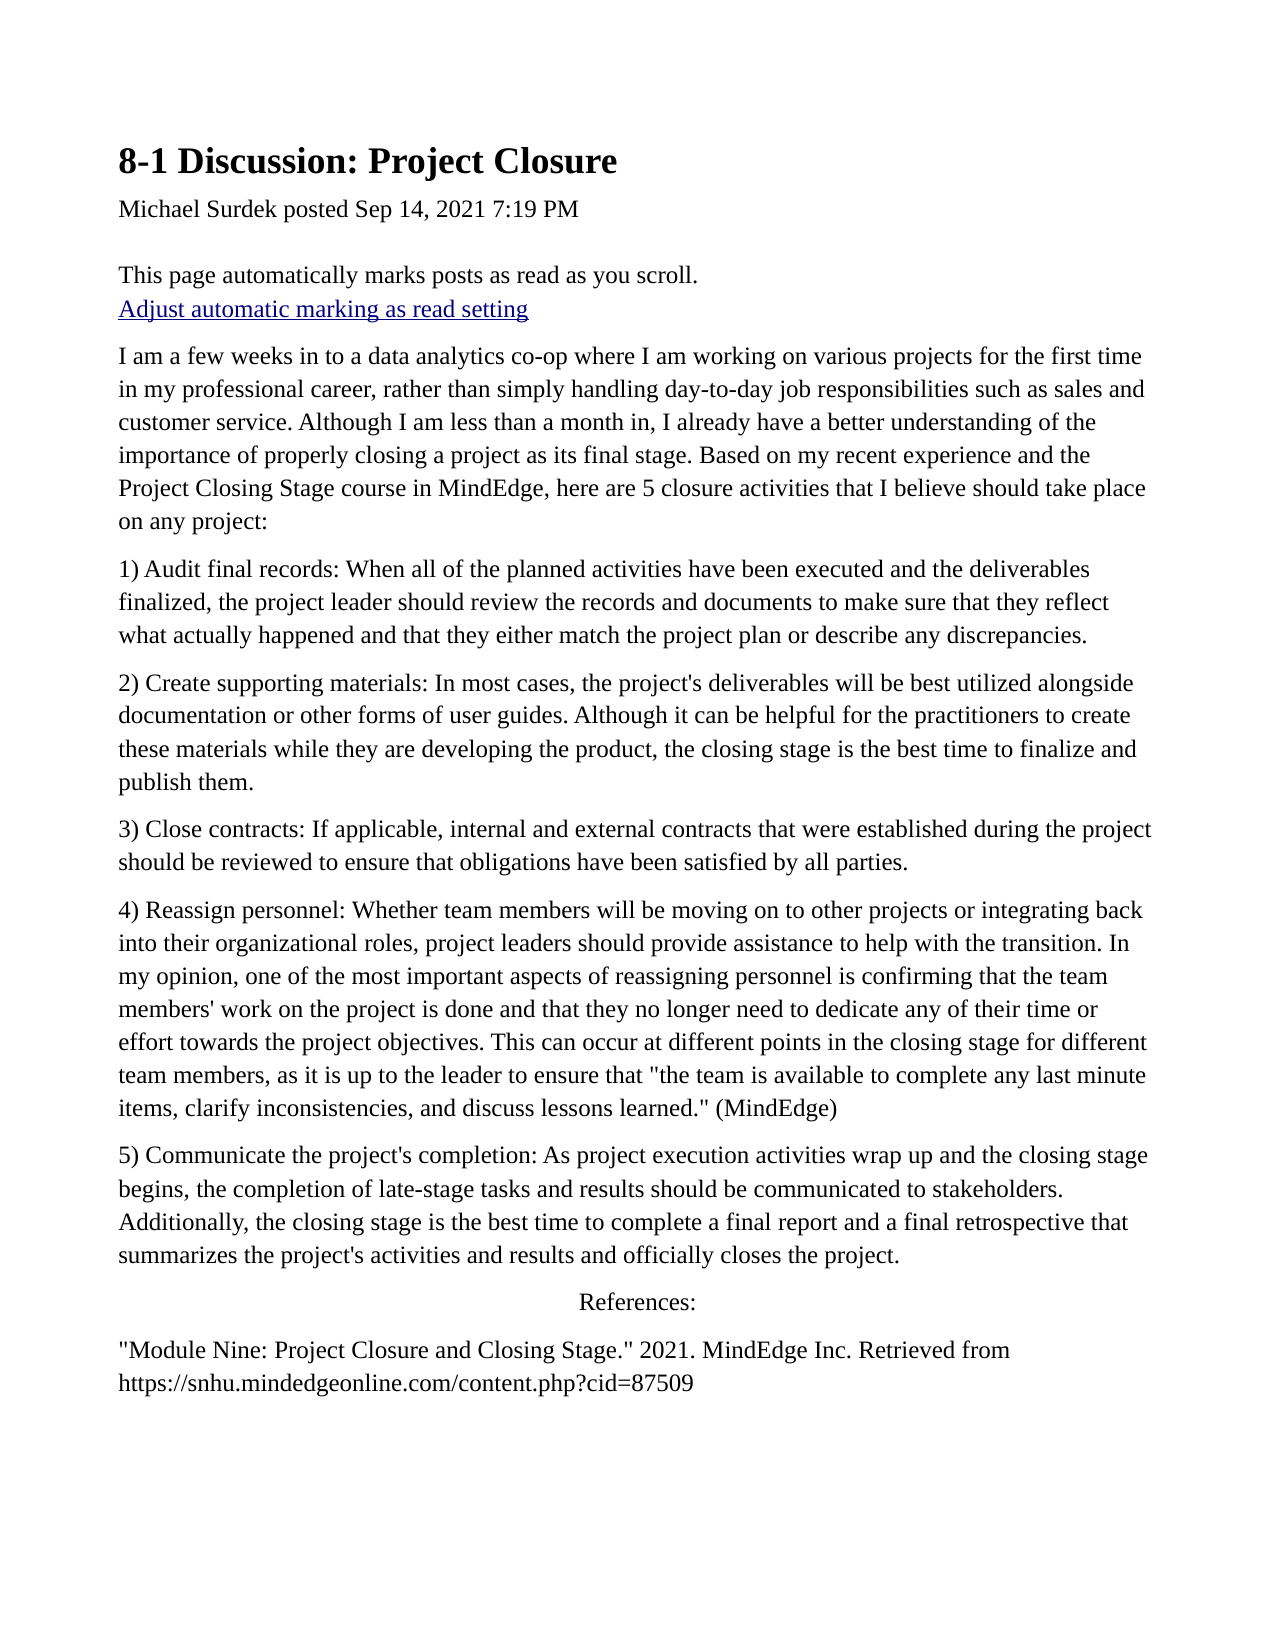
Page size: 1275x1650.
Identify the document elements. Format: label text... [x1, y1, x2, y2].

text References: [118, 1287, 1157, 1316]
text 3) Close contracts: If applicable, internal and external contracts that were established during the project should be reviewed to ensure that obligations have been satisfied by all parties. [118, 814, 1157, 876]
text 2) Create supporting materials: In most cases, the project's deliverables will be best utilized alongside documentation or other forms of user guides. Although it can be helpful for the practitioners to create these materials while they are developing the product, the closing stage is the best time to finalize and publish them. [118, 668, 1157, 795]
subtitle 8-1 Discussion: Project Closure [118, 139, 1157, 182]
text "Module Nine: Project Closure and Closing Stage." 2021. MindEdge Inc. Retrieved from https://snhu.mindedgeonline.com/content.php?cid=87509 [118, 1335, 1157, 1397]
text 1) Audit final records: When all of the planned activities have been executed and the deliverables finalized, the project leader should review the records and documents to make sure that they reflect what actually happened and that they either match the project plan or describe any discrepancies. [118, 554, 1157, 649]
text 4) Reassign personnel: Whether team members will be moving on to other projects or integrating back into their organizational roles, project leaders should provide assistance to help with the transition. In my opinion, one of the most important aspects of reassigning personnel is confirming that the team members' work on the project is done and that they no longer need to dedicate any of their time or effort towards the project objectives. This can occur at different points in the closing stage for different team members, as it is up to the leader to ensure that "the team is available to complete any last minute items, clarify inconsistencies, and discuss lessons learned." (MindEdge) [118, 895, 1157, 1122]
text 5) Communicate the project's completion: As project execution activities wrap up and the closing stage begins, the completion of late-stage tasks and results should be communicated to stakeholders. Additionally, the closing stage is the best time to complete a final report and a final retrospective that summarizes the project's activities and results and officially closes the project. [118, 1141, 1157, 1268]
text I am a few weeks in to a data analytics co-op where I am working on various projects for the first time in my professional career, rather than simply handling day-to-day job responsibilities such as sales and customer service. Although I am less than a month in, I already have a better understanding of the importance of properly closing a project as its final stage. Based on my recent experience and the Project Closing Stage course in MindEdge, here are 5 closure activities that I believe should take place on any project: [118, 341, 1157, 535]
text Michael Surdek posted Sep 14, 2021 7:19 PM [118, 194, 1157, 223]
text This page automatically marks posts as read as you scroll. [118, 261, 1157, 289]
text Adjust automatic marking as read setting [118, 294, 1157, 322]
